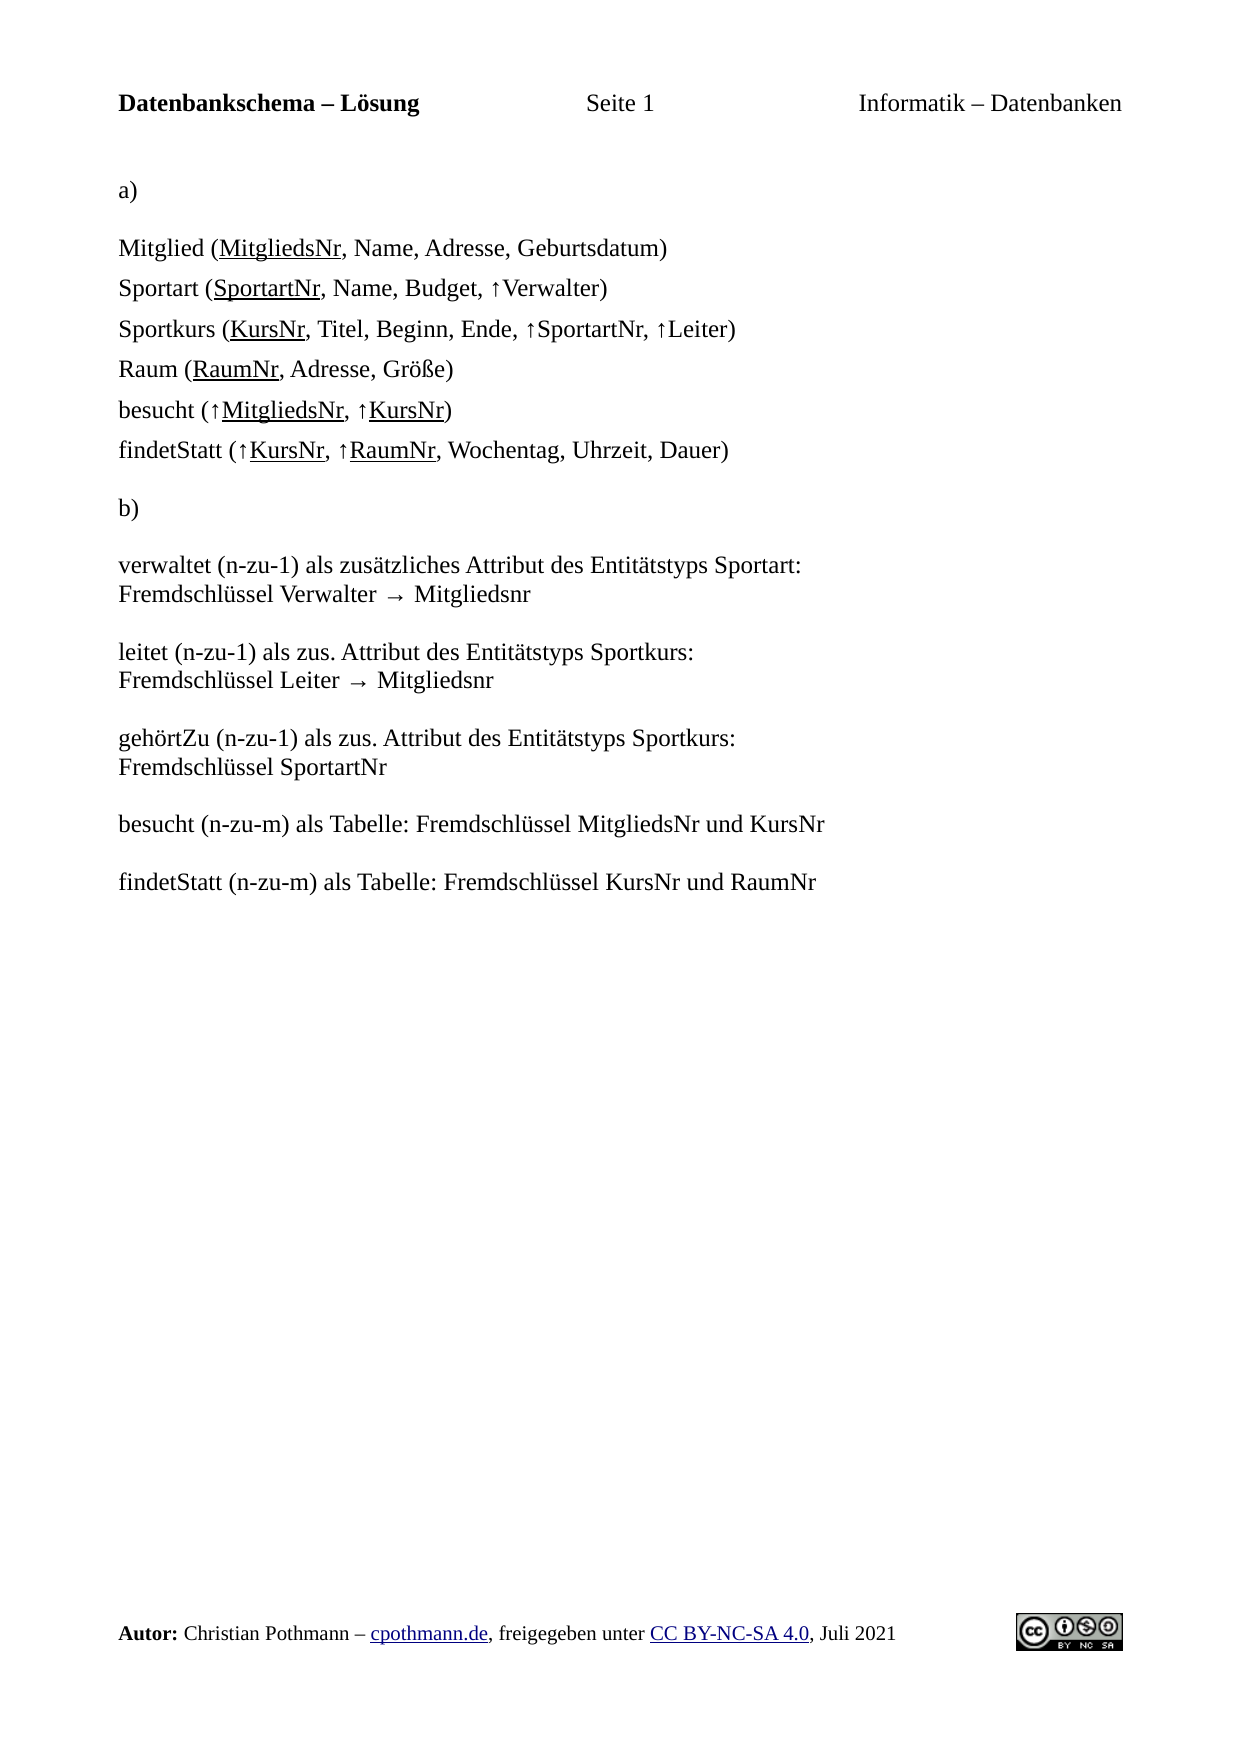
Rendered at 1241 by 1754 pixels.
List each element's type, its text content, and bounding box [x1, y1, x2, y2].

text leitet (n-zu-1) als zus. Attribut des Entitätstyps Sportkurs: [118, 637, 1122, 666]
text Autor: Christian Pothmann – cpothmann.de, freigegeben unter CC BY-NC-SA 4.0, Juli 2021 [118, 1621, 1016, 1645]
text Sportkurs (KursNr, Titel, Beginn, Ende, ↑SportartNr, ↑Leiter) [118, 314, 1122, 343]
text besucht (↑MitgliedsNr, ↑KursNr) [118, 395, 1122, 424]
text gehörtZu (n-zu-1) als zus. Attribut des Entitätstyps Sportkurs: [118, 723, 1122, 752]
text Fremdschlüssel Leiter → Mitgliedsnr [118, 666, 1122, 694]
text findetStatt (n-zu-m) als Tabelle: Fremdschlüssel KursNr und RaumNr [118, 867, 1122, 896]
text a) [118, 176, 1122, 204]
text findetStatt (↑KursNr, ↑RaumNr, Wochentag, Uhrzeit, Dauer) [118, 436, 1122, 464]
text Mitglied (MitgliedsNr, Name, Adresse, Geburtsdatum) [118, 233, 1122, 262]
text verwaltet (n-zu-1) als zusätzliches Attribut des Entitätstyps Sportart: [118, 551, 1122, 579]
text Sportart (SportartNr, Name, Budget, ↑Verwalter) [118, 273, 1122, 302]
picture [1016, 1613, 1123, 1651]
text Fremdschlüssel SportartNr [118, 752, 1122, 781]
text besucht (n-zu-m) als Tabelle: Fremdschlüssel MitgliedsNr und KursNr [118, 809, 1122, 838]
text Raum (RaumNr, Adresse, Größe) [118, 354, 1122, 383]
text b) [118, 493, 1122, 522]
text Fremdschlüssel Verwalter → Mitgliedsnr [118, 579, 1122, 608]
